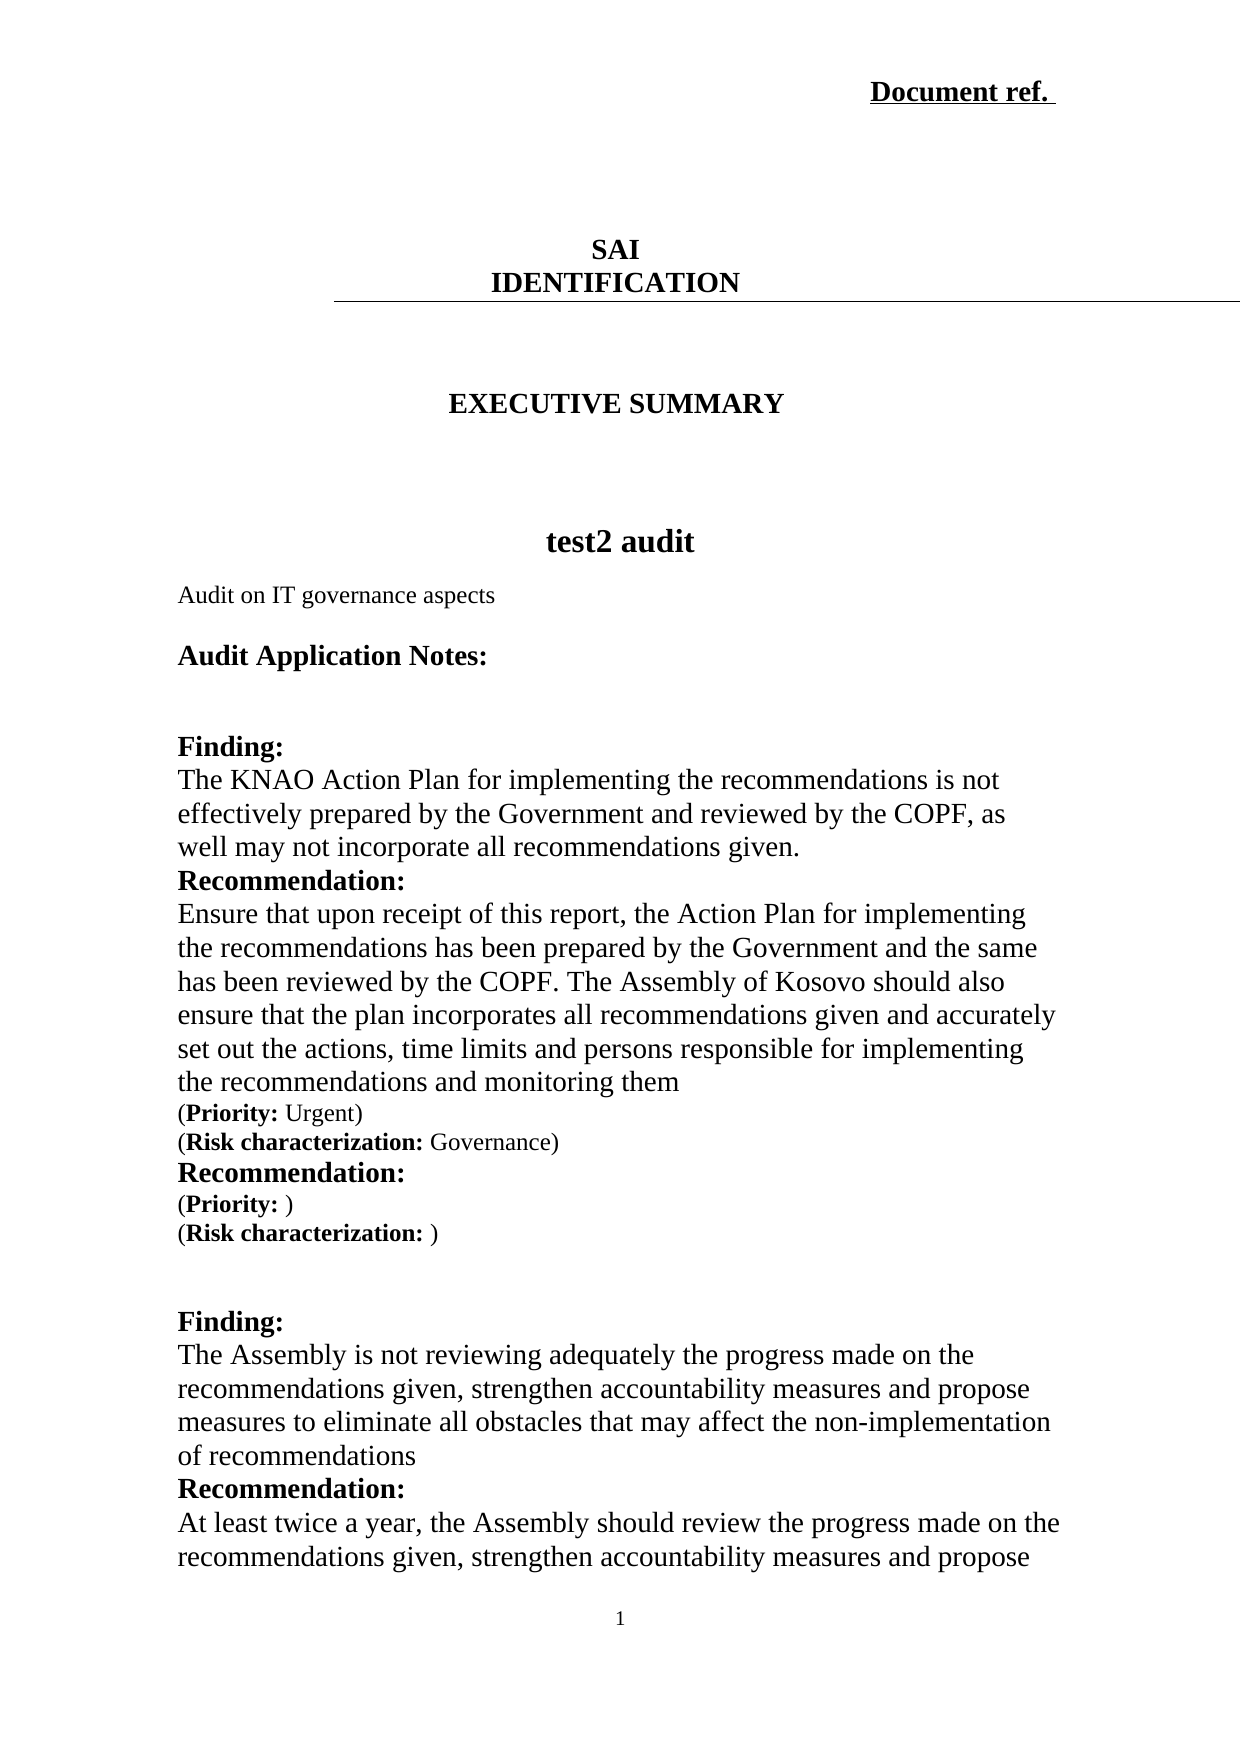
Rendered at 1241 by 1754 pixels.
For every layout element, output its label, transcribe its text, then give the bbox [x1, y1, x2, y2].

text Ensure that upon receipt of this report, the Action Plan for implementing the recommendations has been prepared by the Government and the same has been reviewed by the COPF. The Assembly of Kosovo should also ensure that the plan incorporates all recommendations given and accurately set out the actions, time limits and persons responsible for implementing the recommendations and monitoring them [177, 897, 1063, 1098]
text Document ref. [190, 74, 1055, 107]
text The KNAO Action Plan for implementing the recommendations is not effectively prepared by the Government and reviewed by the COPF, as well may not incorporate all recommendations given. [177, 762, 1063, 863]
text SAI [177, 232, 1054, 266]
text Recommendation: [177, 1472, 1063, 1505]
text Audit Application Notes: [177, 638, 1063, 671]
text The Assembly is not reviewing adequately the progress made on the recommendations given, strengthen accountability measures and propose measures to eliminate all obstacles that may affect the non-implementation of recommendations [177, 1337, 1063, 1472]
text At least twice a year, the Assembly should review the progress made on the recommendations given, strengthen accountability measures and propose [177, 1505, 1063, 1572]
text Recommendation: [177, 863, 1063, 897]
text Audit on IT governance aspects [177, 580, 1063, 609]
text Finding: [177, 729, 1063, 762]
text (Priority: Urgent) [177, 1098, 1063, 1127]
text (Priority: ) [177, 1189, 1063, 1218]
text (Risk characterization: Governance) [177, 1127, 1063, 1155]
text Finding: [177, 1304, 1063, 1337]
text IDENTIFICATION [177, 266, 1054, 299]
text (Risk characterization: ) [177, 1218, 1063, 1246]
text Recommendation: [177, 1155, 1063, 1189]
text test2 audit [177, 522, 1063, 560]
text EXECUTIVE SUMMARY [177, 386, 1063, 419]
